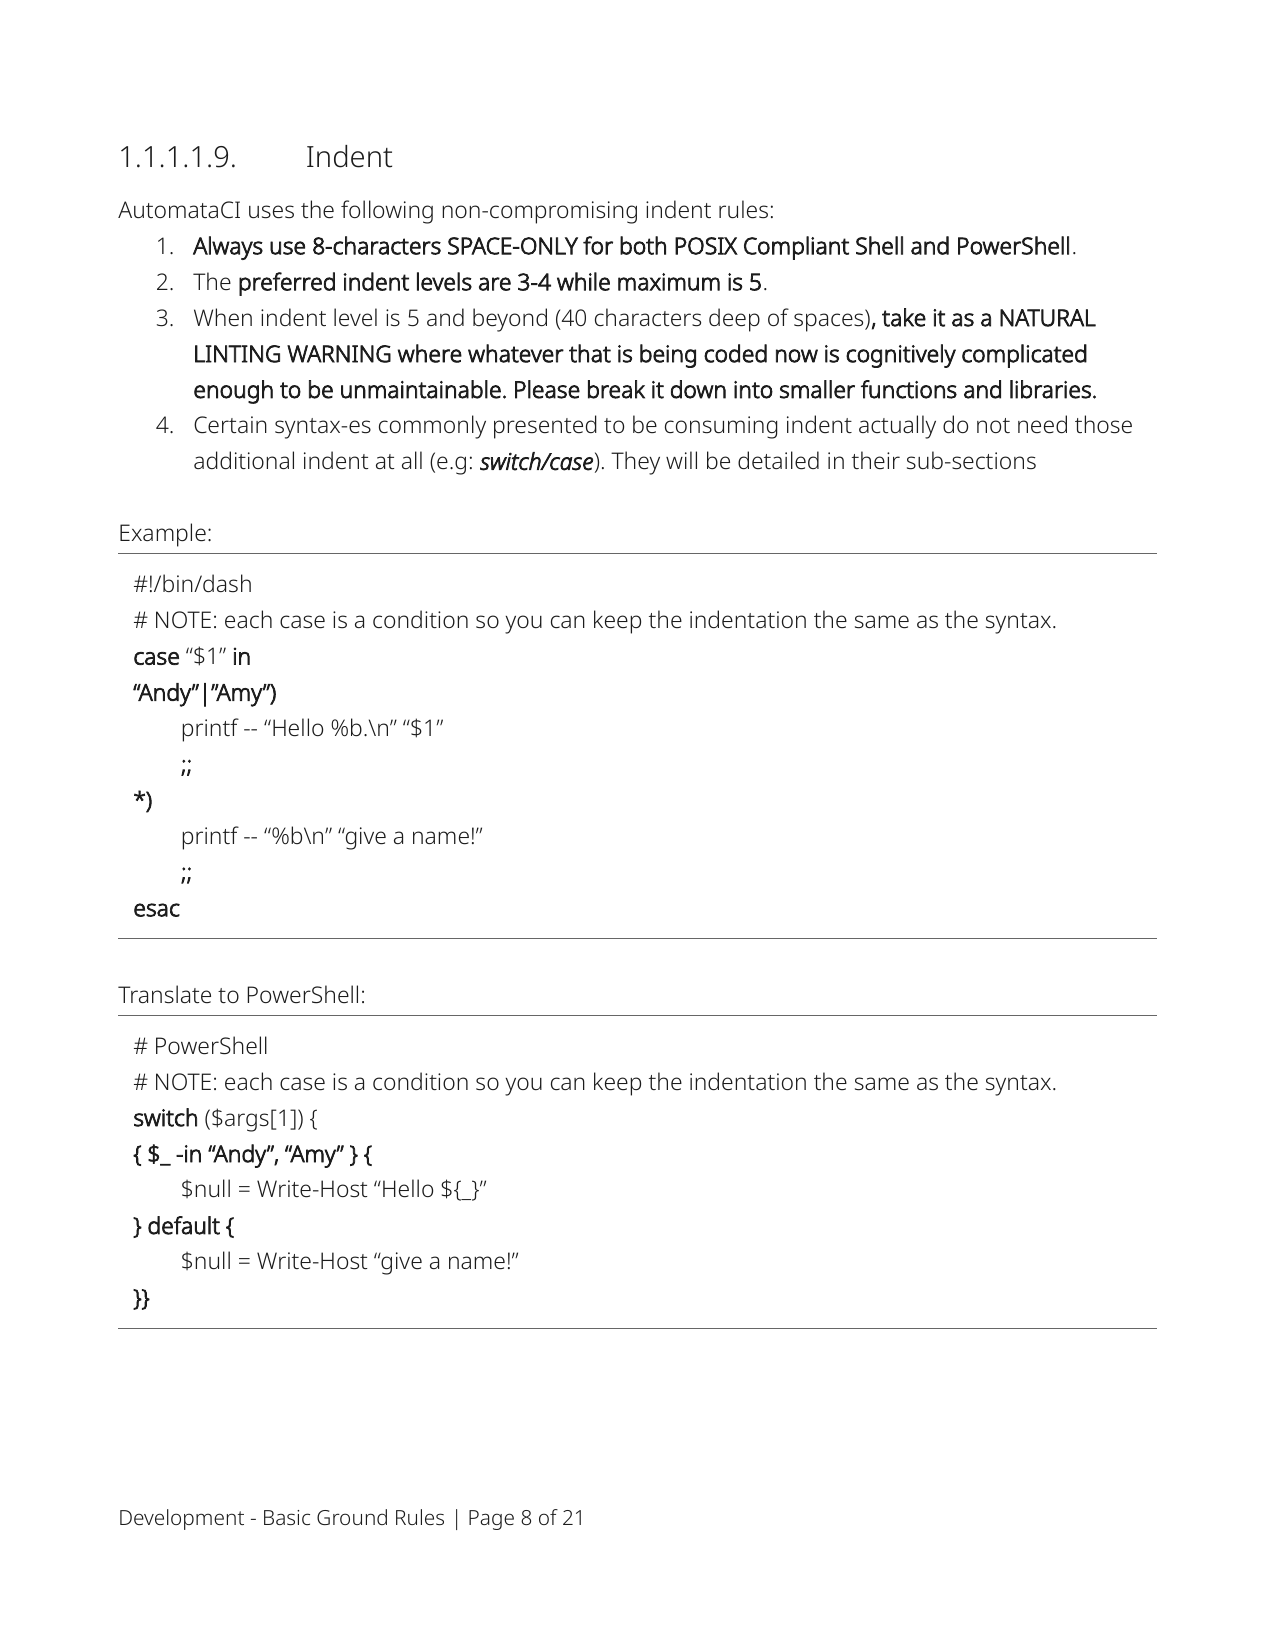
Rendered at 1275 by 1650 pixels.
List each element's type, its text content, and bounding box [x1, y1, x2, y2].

text printf -- “%b\n” “give a name!” [118, 805, 1157, 841]
text # NOTE: each case is a condition so you can keep the indentation the same as the syntax. [118, 589, 1157, 625]
text esac [118, 877, 1157, 938]
text # NOTE: each case is a condition so you can keep the indentation the same as the syntax. [118, 1051, 1157, 1086]
text ;; [118, 841, 1157, 877]
text $null = Write-Host “Hello ${_}” [118, 1158, 1157, 1194]
text #!/bin/dash [118, 554, 1157, 589]
list Certain syntax-es commonly presented to be consuming indent actually do not need those additional indent at all (e.g: switch/case). They will be detailed in their sub-sections [156, 409, 1157, 477]
text # PowerShell [118, 1016, 1157, 1051]
text ;; [118, 733, 1157, 769]
text switch ($args[1]) { [118, 1086, 1157, 1122]
text Example: [118, 517, 1157, 548]
subtitle Indent [118, 136, 1157, 176]
text “Andy”|”Amy”) [118, 661, 1157, 697]
list When indent level is 5 and beyond (40 characters deep of spaces), take it as a NATURAL LINTING WARNING where whatever that is being coded now is cognitively complicated enough to be unmaintainable. Please break it down into smaller functions and libraries. [156, 302, 1157, 405]
text printf -- “Hello %b.\n” “$1” [118, 697, 1157, 733]
list Always use 8-characters SPACE-ONLY for both POSIX Compliant Shell and PowerShell. [156, 230, 1157, 261]
list The preferred indent levels are 3-4 while maximum is 5. [156, 266, 1157, 297]
text AutomataCI uses the following non-compromising indent rules: [118, 194, 1157, 225]
text case “$1” in [118, 625, 1157, 661]
text *) [118, 769, 1157, 805]
text Translate to PowerShell: [118, 979, 1157, 1010]
text } default { [118, 1194, 1157, 1230]
text $null = Write-Host “give a name!” [118, 1230, 1157, 1266]
text }} [118, 1266, 1157, 1328]
text { $_ -in “Andy”, “Amy” } { [118, 1122, 1157, 1158]
